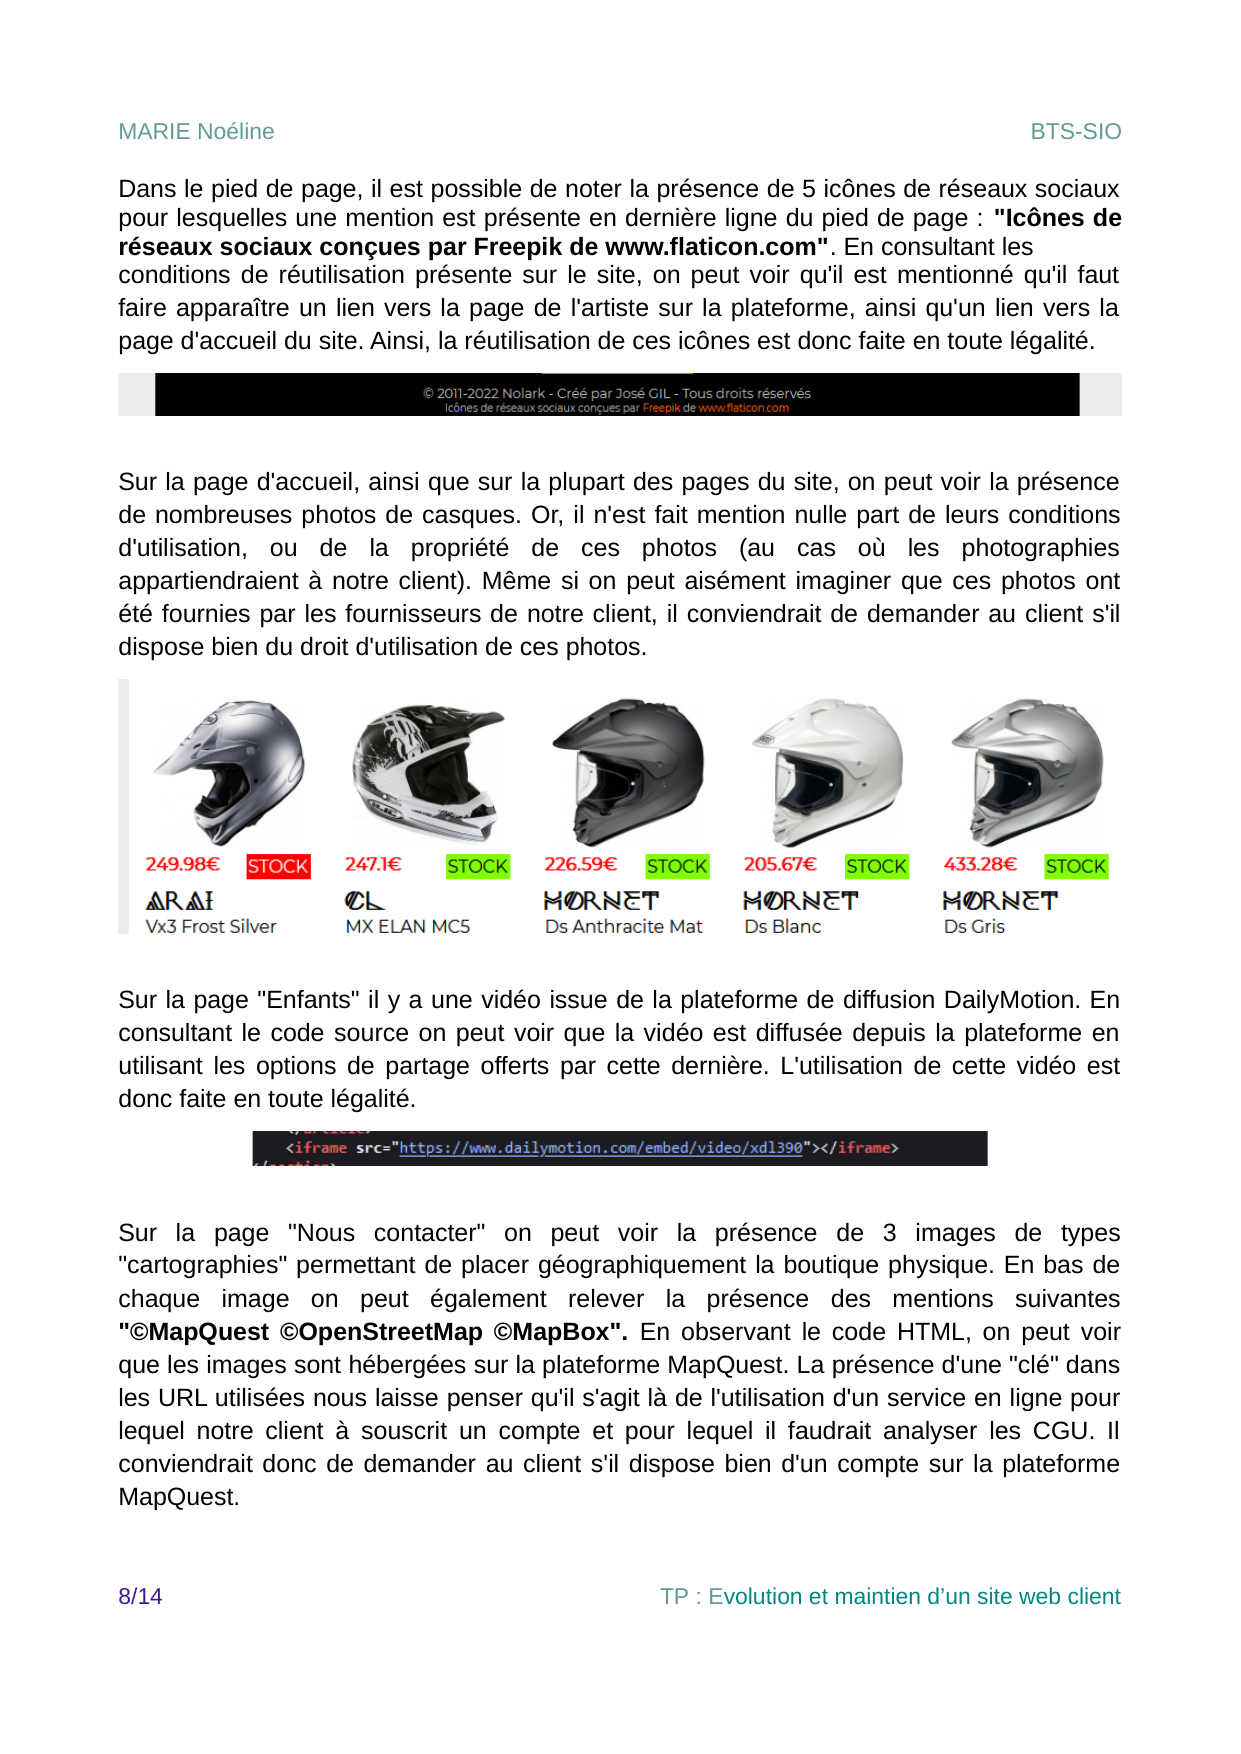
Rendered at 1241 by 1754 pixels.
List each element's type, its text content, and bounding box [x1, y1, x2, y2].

text Sur la page d'accueil, ainsi que sur la plupart des pages du site, on peut voir la présence de nombreuses photos de casques. Or, il n'est fait mention nulle part de leurs conditions d'utilisation, ou de la propriété de ces photos (au cas où les photographies appartiendraient à notre client). Même si on peut aisément imaginer que ces photos ont été fournies par les fournisseurs de notre client, il conviendrait de demander au client s'il dispose bien du droit d'utilisation de ces photos. [118, 467, 1122, 661]
text Sur la page "Nous contacter" on peut voir la présence de 3 images de types "cartographies" permettant de placer géographiquement la boutique physique. En bas de chaque image on peut également relever la présence des mentions suivantes "©MapQuest ©OpenStreetMap ©MapBox". En observant le code HTML, on peut voir que les images sont hébergées sur la plateforme MapQuest. La présence d'une "clé" dans les URL utilisées nous laisse penser qu'il s'agit là de l'utilisation d'un service en ligne pour lequel notre client à souscrit un compte et pour lequel il faudrait analyser les CGU. Il conviendrait donc de demander au client s'il dispose bien d'un compte sur la plateforme MapQuest. [118, 1217, 1122, 1510]
picture [252, 1131, 988, 1166]
picture [118, 373, 1123, 416]
text Dans le pied de page, il est possible de noter la présence de 5 icônes de réseaux sociaux pour lesquelles une mention est présente en dernière ligne du pied de page : "Icônes de réseaux sociaux conçues par Freepik de www.flaticon.com". En consultant les [118, 174, 1122, 260]
text conditions de réutilisation présente sur le site, on peut voir qu'il est mentionné qu'il faut faire apparaître un lien vers la page de l'artiste sur la plateforme, ainsi qu'un lien vers la page d'accueil du site. Ainsi, la réutilisation de ces icônes est donc faite en toute légalité. [118, 260, 1122, 355]
text Sur la page "Enfants" il y a une vidéo issue de la plateforme de diffusion DailyMotion. En consultant le code source on peut voir que la vidéo est diffusée depuis la plateforme en utilisant les options de partage offerts par cette dernière. L'utilisation de cette vidéo est donc faite en toute légalité. [118, 985, 1122, 1113]
picture [118, 679, 1123, 934]
